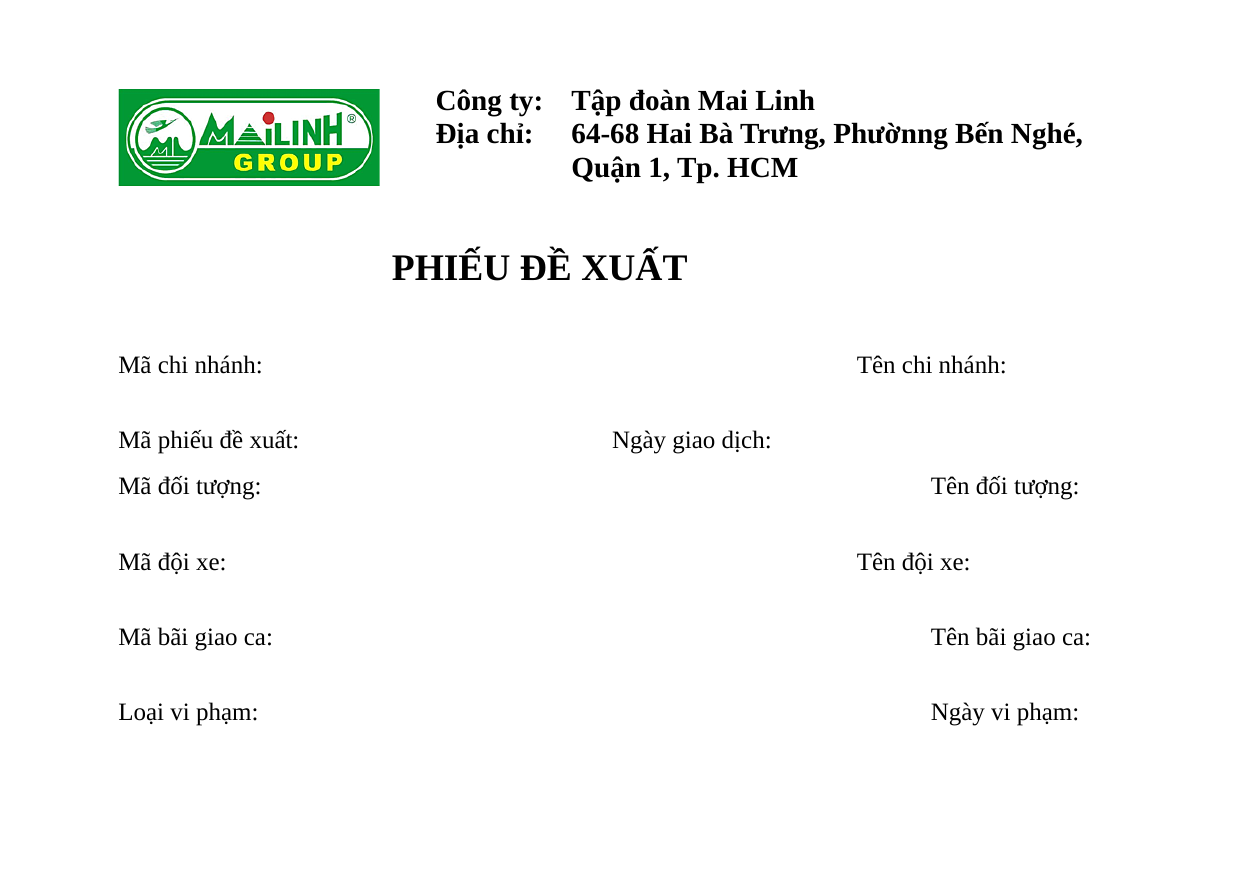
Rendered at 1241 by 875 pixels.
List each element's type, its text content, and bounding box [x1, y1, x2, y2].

text Mã bãi giao ca: <o.bai_giaoca_id and o.bai_giaoca_id.code or ''> Tên bãi giao ca: <o.bai_giaoca_id and o.bai_giaoca_id.name or ''> [118, 622, 1122, 679]
text Địa chỉ: 64-68 Hai Bà Trưng, Phườnng Bến Nghé, Quận 1, Tp. HCM [380, 116, 1122, 183]
text Mã phiếu đề xuất: <o.name> Ngày giao dịch: <get_ngay()> [118, 425, 1122, 454]
picture [118, 89, 380, 186]
text Loại vi phạm: <o.loai_vipham_id and o.loai_vipham_id.name or ''> Ngày vi phạm: <convert_date(o.ngay_vi_pham)> [118, 697, 1122, 754]
text Mã chi nhánh: <o.chinhanh_id and o.chinhanh_id.code or ''> Tên chi nhánh: <o.chinhanh_id and o.chinhanh_id.name or ''> [118, 350, 1122, 407]
text Công ty: Tập đoàn Mai Linh [118, 83, 1122, 116]
text Mã đối tượng: <o.partner_id and o.partner_id.ma_doi_tuong or ''> Tên đối tượng: <o.partner_id and o.partner_id.name or ''> [118, 471, 1122, 529]
text Mã đội xe: <o.account_id and o.account_id.code or ''> Tên đội xe: <o.account_id and o.account_id.name or ''> [118, 547, 1122, 604]
text PHIẾU ĐỀ XUẤT <get_loai()> <get_title(o.mlg_type)> [118, 246, 1122, 332]
